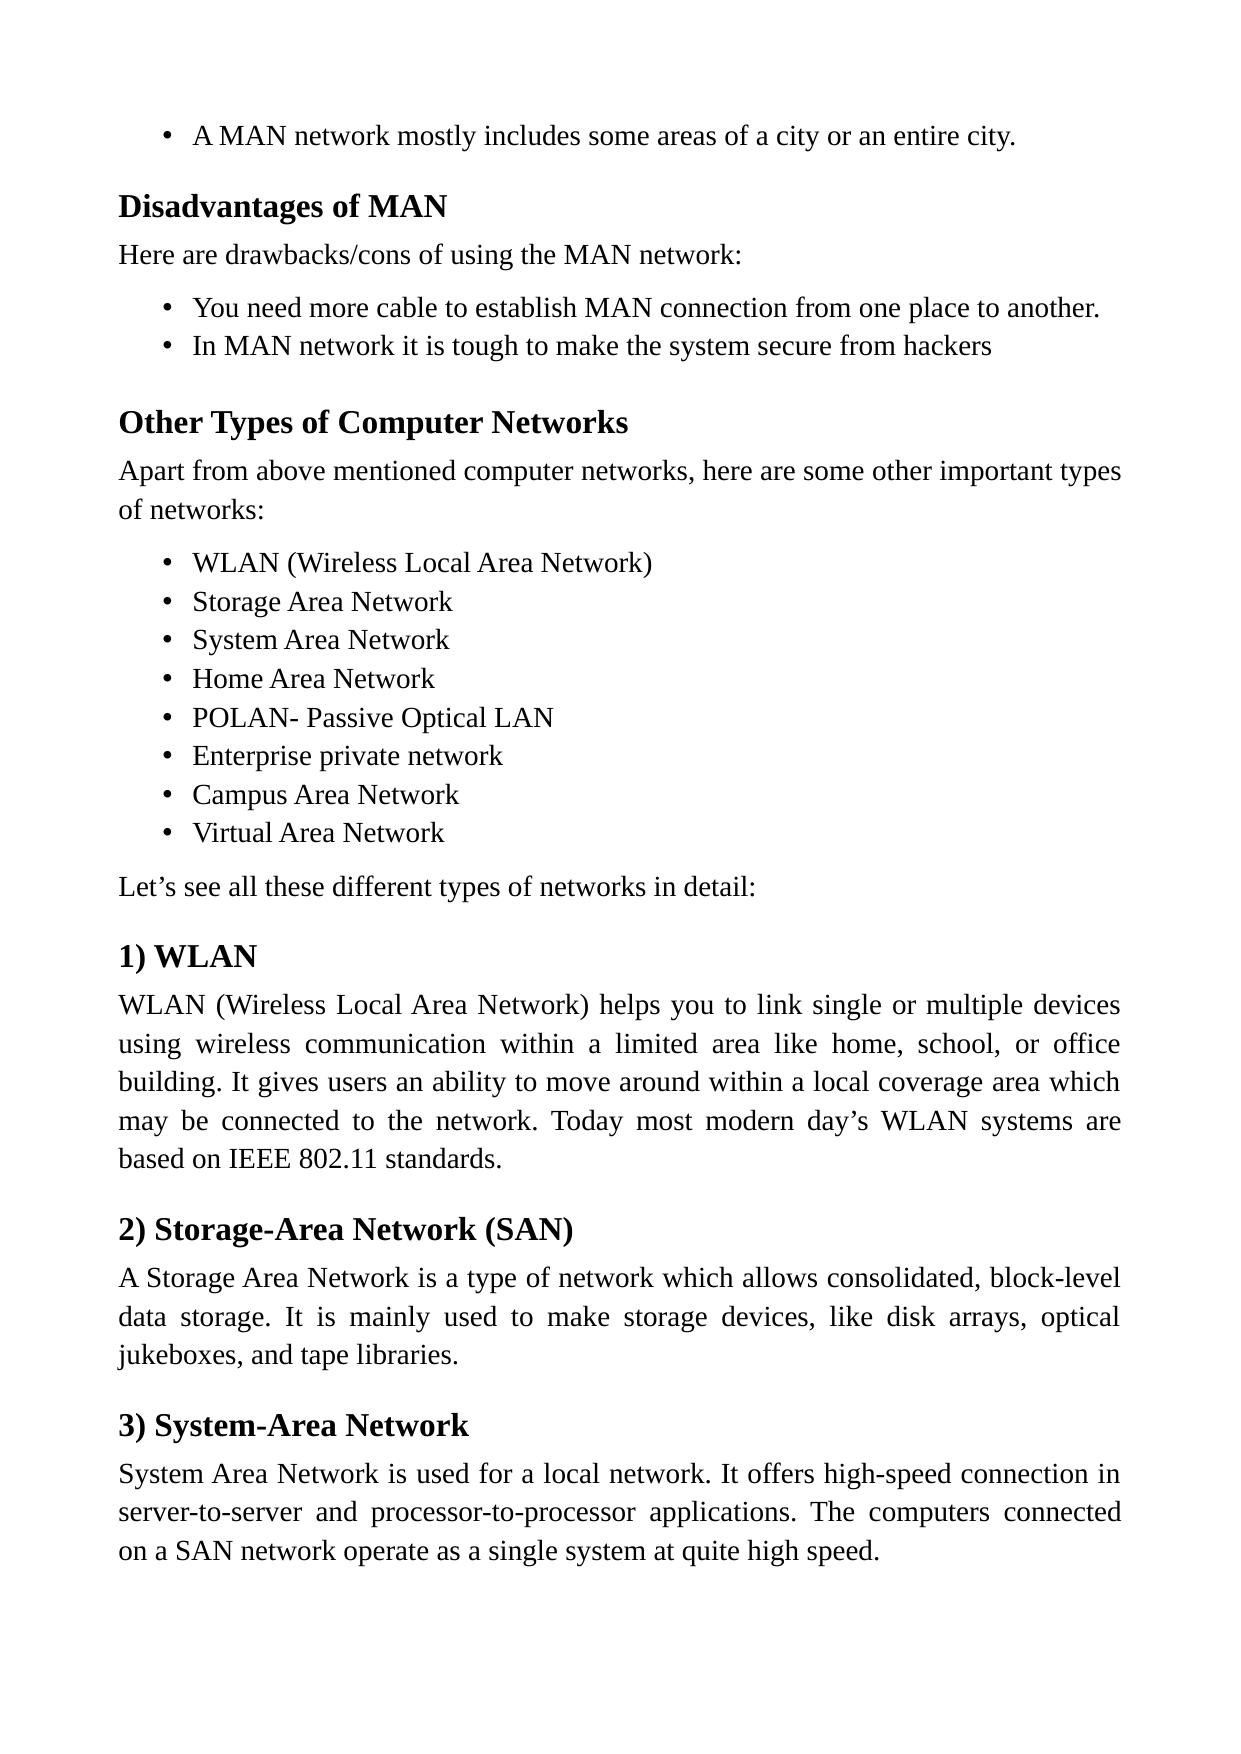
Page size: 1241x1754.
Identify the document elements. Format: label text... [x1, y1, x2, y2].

subtitle Other Types of Computer Networks [118, 403, 1122, 441]
list Virtual Area Network [162, 816, 1122, 849]
list POLAN- Passive Optical LAN [162, 700, 1122, 733]
list A MAN network mostly includes some areas of a city or an entire city. [162, 118, 1122, 152]
subtitle 2) Storage-Area Network (SAN) [118, 1209, 1122, 1248]
list WLAN (Wireless Local Area Network) [162, 545, 1122, 579]
text Here are drawbacks/cons of using the MAN network: [118, 237, 1122, 270]
subtitle 1) WLAN [118, 937, 1122, 975]
text Let’s see all these different types of networks in detail: [118, 869, 1122, 902]
list Home Area Network [162, 661, 1122, 695]
list You need more cable to establish MAN connection from one place to another. [162, 290, 1122, 323]
list Enterprise private network [162, 738, 1122, 772]
text System Area Network is used for a local network. It offers high-speed connection in server-to-server and processor-to-processor applications. The computers connected on a SAN network operate as a single system at quite high speed. [118, 1456, 1122, 1566]
list System Area Network [162, 622, 1122, 656]
text A Storage Area Network is a type of network which allows consolidated, block-level data storage. It is mainly used to make storage devices, like disk arrays, optical jukeboxes, and tape libraries. [118, 1260, 1122, 1371]
subtitle 3) System-Area Network [118, 1405, 1122, 1443]
list Storage Area Network [162, 584, 1122, 617]
list In MAN network it is tough to make the system secure from hackers [162, 328, 1122, 362]
subtitle Disadvantages of MAN [118, 186, 1122, 224]
list Campus Area Network [162, 777, 1122, 811]
text WLAN (Wireless Local Area Network) helps you to link single or multiple devices using wireless communication within a limited area like home, school, or office building. It gives users an ability to move around within a local coverage area which may be connected to the network. Today most modern day’s WLAN systems are based on IEEE 802.11 standards. [118, 987, 1122, 1175]
text Apart from above mentioned computer networks, here are some other important types of networks: [118, 453, 1122, 526]
